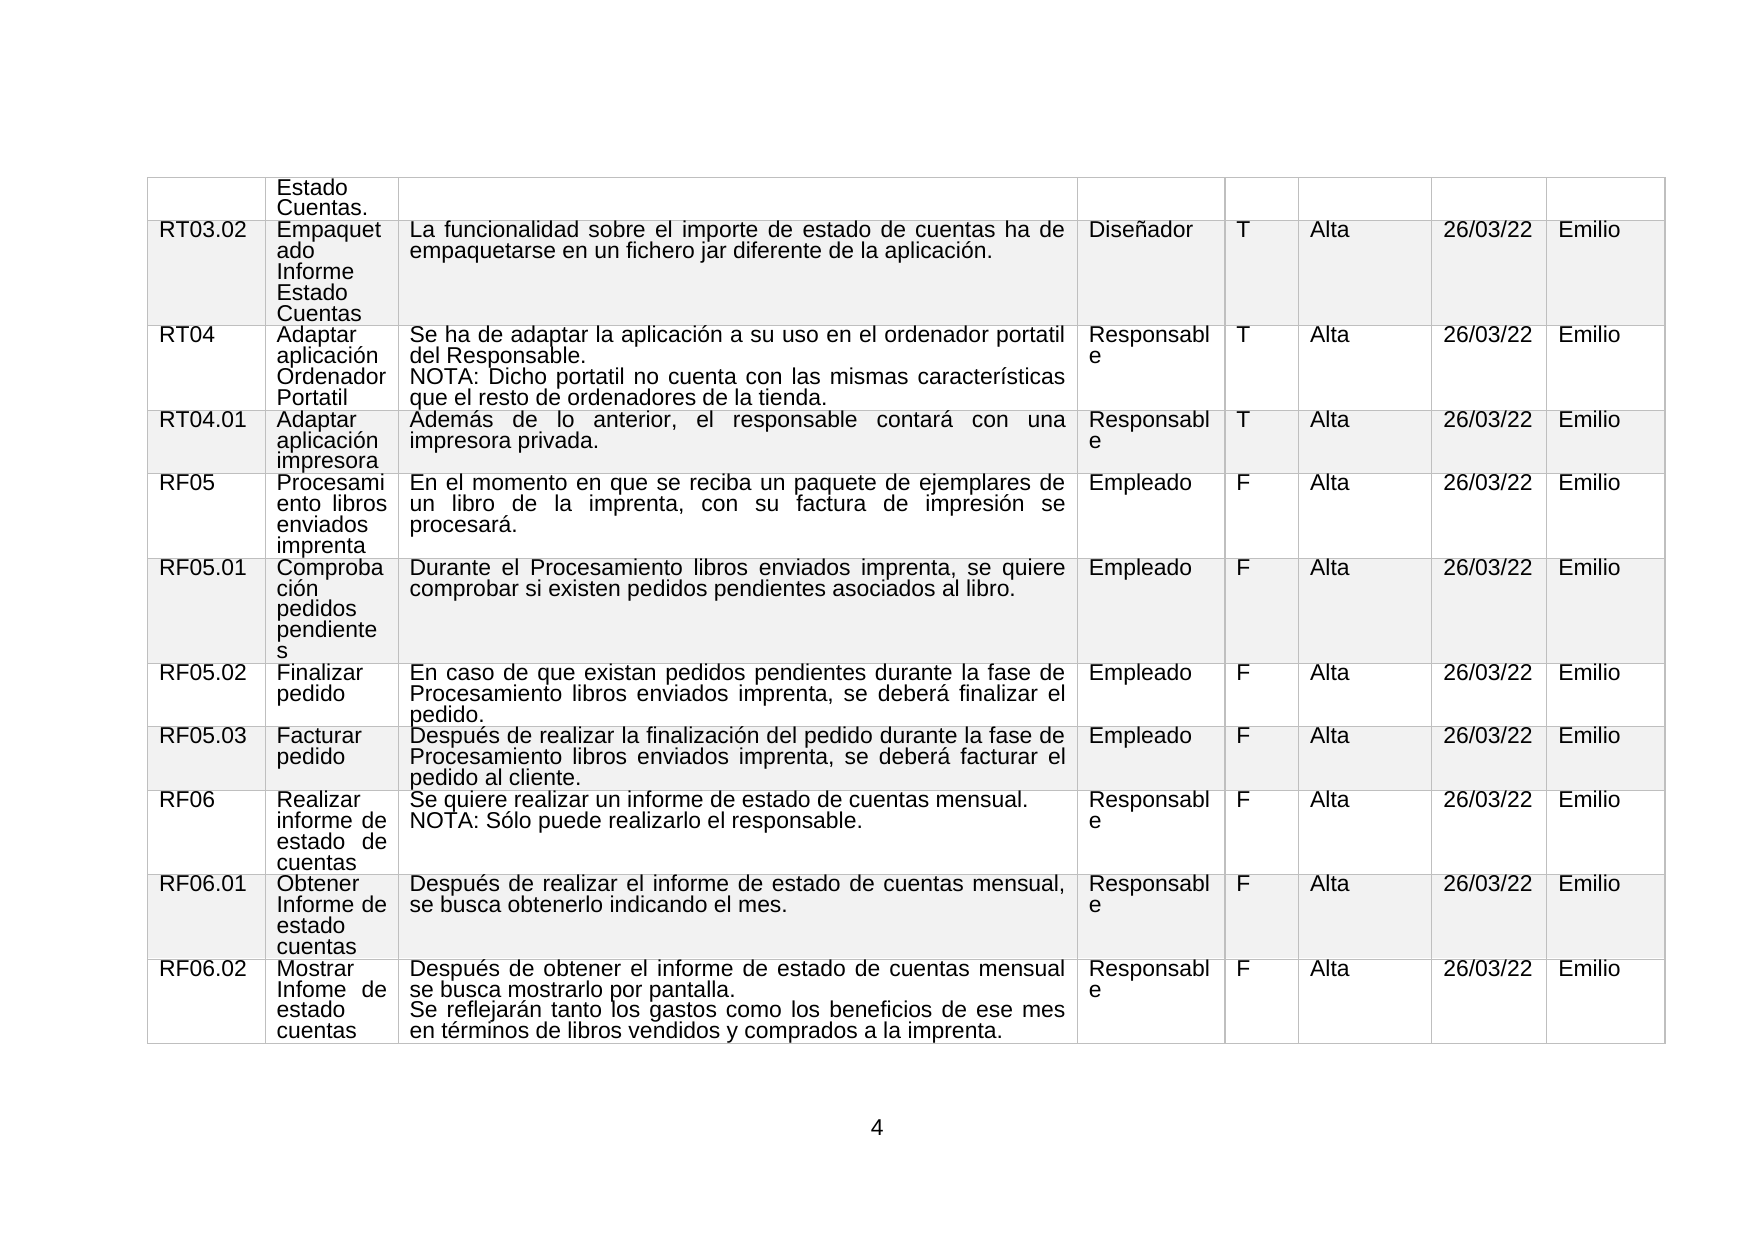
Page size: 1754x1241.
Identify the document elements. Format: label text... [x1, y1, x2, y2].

table_cell RT04 [148, 326, 265, 409]
table_cell 26/03/22 [1432, 664, 1546, 726]
table_cell [399, 178, 1077, 220]
table_cell RF06 [148, 791, 265, 874]
table_cell Procesamiento libros enviados imprenta [266, 474, 398, 557]
table_cell Alta [1299, 960, 1431, 1043]
table_cell F [1226, 791, 1298, 874]
table_cell Después de obtener el informe de estado de cuentas mensual se busca mostrarlo por pantalla. Se reflejarán tanto los gastos como los beneficios de ese mes en términos de libros vendidos y comprados a la imprenta. [399, 960, 1077, 1043]
table_cell Obtener Informe de estado cuentas [266, 875, 398, 958]
table_cell [1226, 178, 1298, 220]
table_cell [1432, 178, 1546, 220]
table_cell 26/03/22 [1432, 727, 1546, 790]
table_cell Adaptar aplicación impresora [266, 411, 398, 473]
table_cell F [1226, 875, 1298, 958]
table_cell 26/03/22 [1432, 960, 1546, 1043]
table_cell F [1226, 559, 1298, 663]
table_cell RF05.01 [148, 559, 265, 663]
table_cell Se quiere realizar un informe de estado de cuentas mensual. NOTA: Sólo puede realizarlo el responsable. [399, 791, 1077, 874]
table_cell Durante el Procesamiento libros enviados imprenta, se quiere comprobar si existen pedidos pendientes asociados al libro. [399, 559, 1077, 663]
table_cell En el momento en que se reciba un paquete de ejemplares de un libro de la imprenta, con su factura de impresión se procesará. [399, 474, 1077, 557]
table_cell Después de realizar la finalización del pedido durante la fase de Procesamiento libros enviados imprenta, se deberá facturar el pedido al cliente. [399, 727, 1077, 790]
table_cell Realizar informe de estado de cuentas [266, 791, 398, 874]
table_cell Empleado [1078, 474, 1224, 557]
table_cell En caso de que existan pedidos pendientes durante la fase de Procesamiento libros enviados imprenta, se deberá finalizar el pedido. [399, 664, 1077, 726]
table_cell 26/03/22 [1432, 221, 1546, 325]
table_cell Responsable [1078, 326, 1224, 409]
table_cell Emilio [1547, 474, 1664, 557]
table_cell Alta [1299, 727, 1431, 790]
table_cell Responsable [1078, 791, 1224, 874]
table_cell T [1226, 326, 1298, 409]
table_cell 26/03/22 [1432, 411, 1546, 473]
table_cell RT04.01 [148, 411, 265, 473]
table_cell RF05.02 [148, 664, 265, 726]
table_cell Alta [1299, 559, 1431, 663]
table_cell Comprobación pedidos pendientes [266, 559, 398, 663]
table_cell 26/03/22 [1432, 559, 1546, 663]
table_cell Mostrar Infome de estado cuentas [266, 960, 398, 1043]
table_cell Alta [1299, 221, 1431, 325]
table_cell Alta [1299, 326, 1431, 409]
table_cell F [1226, 727, 1298, 790]
table_cell RF05 [148, 474, 265, 557]
table_cell 26/03/22 [1432, 875, 1546, 958]
table_cell Empleado [1078, 664, 1224, 726]
table_cell Facturar pedido [266, 727, 398, 790]
table_cell 26/03/22 [1432, 326, 1546, 409]
table_cell Empleado [1078, 727, 1224, 790]
table_cell [148, 178, 265, 220]
table_cell Emilio [1547, 559, 1664, 663]
table_cell F [1226, 474, 1298, 557]
table_cell 26/03/22 [1432, 791, 1546, 874]
table_cell T [1226, 411, 1298, 473]
table_cell La funcionalidad sobre el importe de estado de cuentas ha de empaquetarse en un fichero jar diferente de la aplicación. [399, 221, 1077, 325]
table_cell [1299, 178, 1431, 220]
table_cell F [1226, 960, 1298, 1043]
table_cell Alta [1299, 411, 1431, 473]
table_cell Adaptar aplicación Ordenador Portatil [266, 326, 398, 409]
table_cell Alta [1299, 875, 1431, 958]
table_cell Emilio [1547, 326, 1664, 409]
table_cell Emilio [1547, 875, 1664, 958]
table_cell F [1226, 664, 1298, 726]
table_cell RF05.03 [148, 727, 265, 790]
table_cell Emilio [1547, 411, 1664, 473]
table_cell Se ha de adaptar la aplicación a su uso en el ordenador portatil del Responsable. NOTA: Dicho portatil no cuenta con las mismas características que el resto de ordenadores de la tienda. [399, 326, 1077, 409]
table_cell RF06.01 [148, 875, 265, 958]
table_cell Emilio [1547, 727, 1664, 790]
table_cell Alta [1299, 664, 1431, 726]
table_cell T [1226, 221, 1298, 325]
table_cell 26/03/22 [1432, 474, 1546, 557]
table_cell Alta [1299, 791, 1431, 874]
table_cell RF06.02 [148, 960, 265, 1043]
table_cell Empaquetado Informe Estado Cuentas [266, 221, 398, 325]
table_cell RT03.02 [148, 221, 265, 325]
table_cell Emilio [1547, 221, 1664, 325]
table_cell [1547, 178, 1664, 220]
table_cell Después de realizar el informe de estado de cuentas mensual, se busca obtenerlo indicando el mes. [399, 875, 1077, 958]
table_cell Finalizar pedido [266, 664, 398, 726]
table_cell Responsable [1078, 960, 1224, 1043]
table_cell Diseñador [1078, 221, 1224, 325]
table_cell Emilio [1547, 791, 1664, 874]
table_cell Responsable [1078, 875, 1224, 958]
table_cell Estado Cuentas. [266, 178, 398, 220]
table_cell Responsable [1078, 411, 1224, 473]
table_cell Alta [1299, 474, 1431, 557]
table_cell Emilio [1547, 960, 1664, 1043]
table_cell Empleado [1078, 559, 1224, 663]
table_cell Emilio [1547, 664, 1664, 726]
table_cell [1078, 178, 1224, 220]
table_cell Además de lo anterior, el responsable contará con una impresora privada. [399, 411, 1077, 473]
